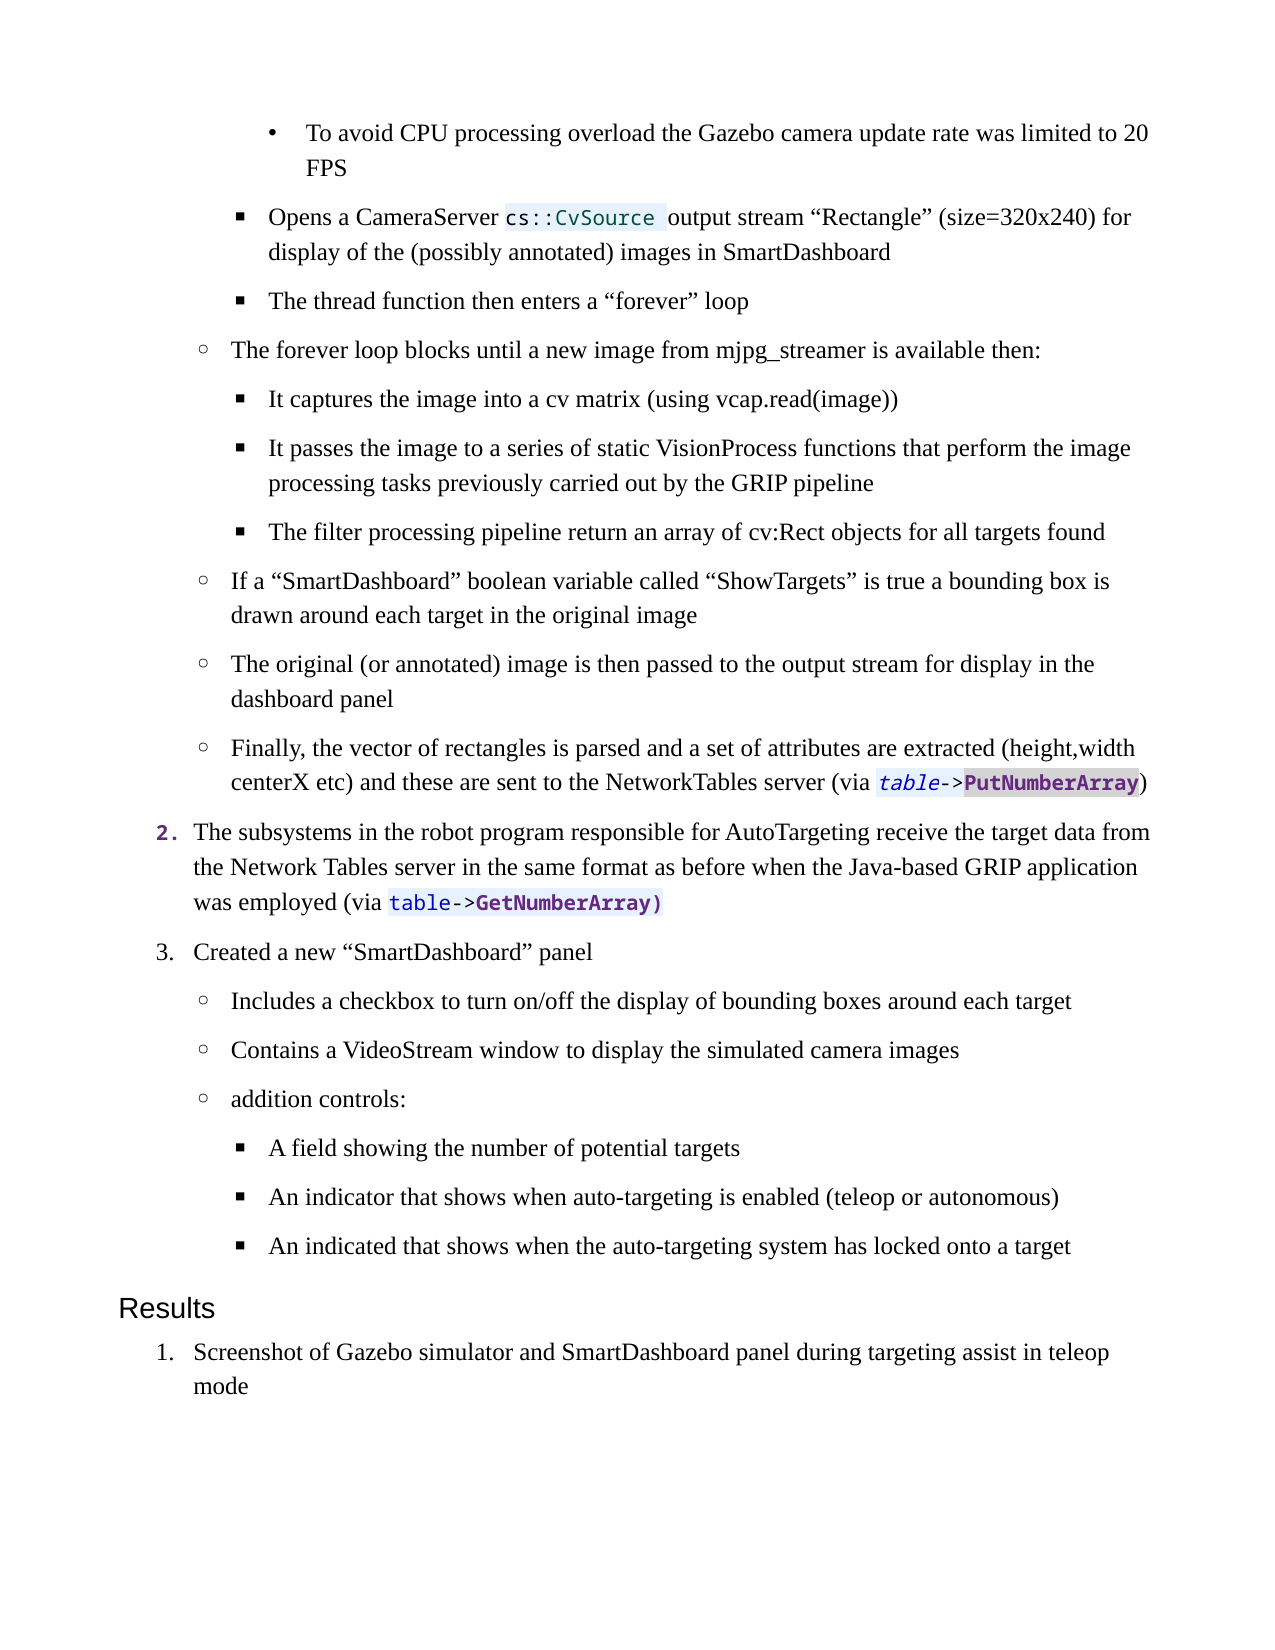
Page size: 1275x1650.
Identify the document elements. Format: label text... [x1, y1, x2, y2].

list A field showing the number of potential targets [231, 1133, 1157, 1162]
list An indicator that shows when auto-targeting is enabled (teleop or autonomous) [231, 1182, 1157, 1211]
list An indicated that shows when the auto-targeting system has locked onto a target [231, 1231, 1157, 1260]
list The original (or annotated) image is then passed to the output stream for display in the dashboard panel [193, 649, 1157, 712]
list Opens a CameraServer cs::CvSource output stream “Rectangle” (size=320x240) for display of the (possibly annotated) images in SmartDashboard [231, 202, 1157, 266]
list It passes the image to a series of static VisionProcess functions that perform the image processing tasks previously carried out by the GRIP pipeline [231, 433, 1157, 496]
list It captures the image into a cv matrix (using vcap.read(image)) [231, 384, 1157, 413]
list The forever loop blocks until a new image from mjpg_streamer is available then: [193, 335, 1157, 364]
list Contains a VideoStream window to display the simulated camera images [193, 1035, 1157, 1064]
list If a “SmartDashboard” boolean variable called “ShowTargets” is true a bounding box is drawn around each target in the original image [193, 566, 1157, 629]
list The thread function then enters a “forever” loop [231, 286, 1157, 315]
list To avoid CPU processing overload the Gazebo camera update rate was limited to 20 FPS [268, 118, 1157, 181]
list Created a new “SmartDashboard” panel [156, 937, 1157, 966]
list Includes a checkbox to turn on/off the display of bounding boxes around each target [193, 986, 1157, 1014]
list The subsystems in the robot program responsible for AutoTargeting receive the target data from the Network Tables server in the same format as before when the Java-based GRIP application was employed (via table->GetNumberArray) [156, 817, 1157, 916]
list Screenshot of Gazebo simulator and SmartDashboard panel during targeting assist in teleop mode [156, 1337, 1157, 1400]
list Finally, the vector of rectangles is parsed and a set of attributes are extracted (height,width centerX etc) and these are sent to the NetworkTables server (via table->PutNumberArray) [193, 733, 1157, 797]
list The filter processing pipeline return an array of cv:Rect objects for all targets found [231, 517, 1157, 545]
list addition controls: [193, 1084, 1157, 1113]
subtitle Results [118, 1291, 1157, 1324]
